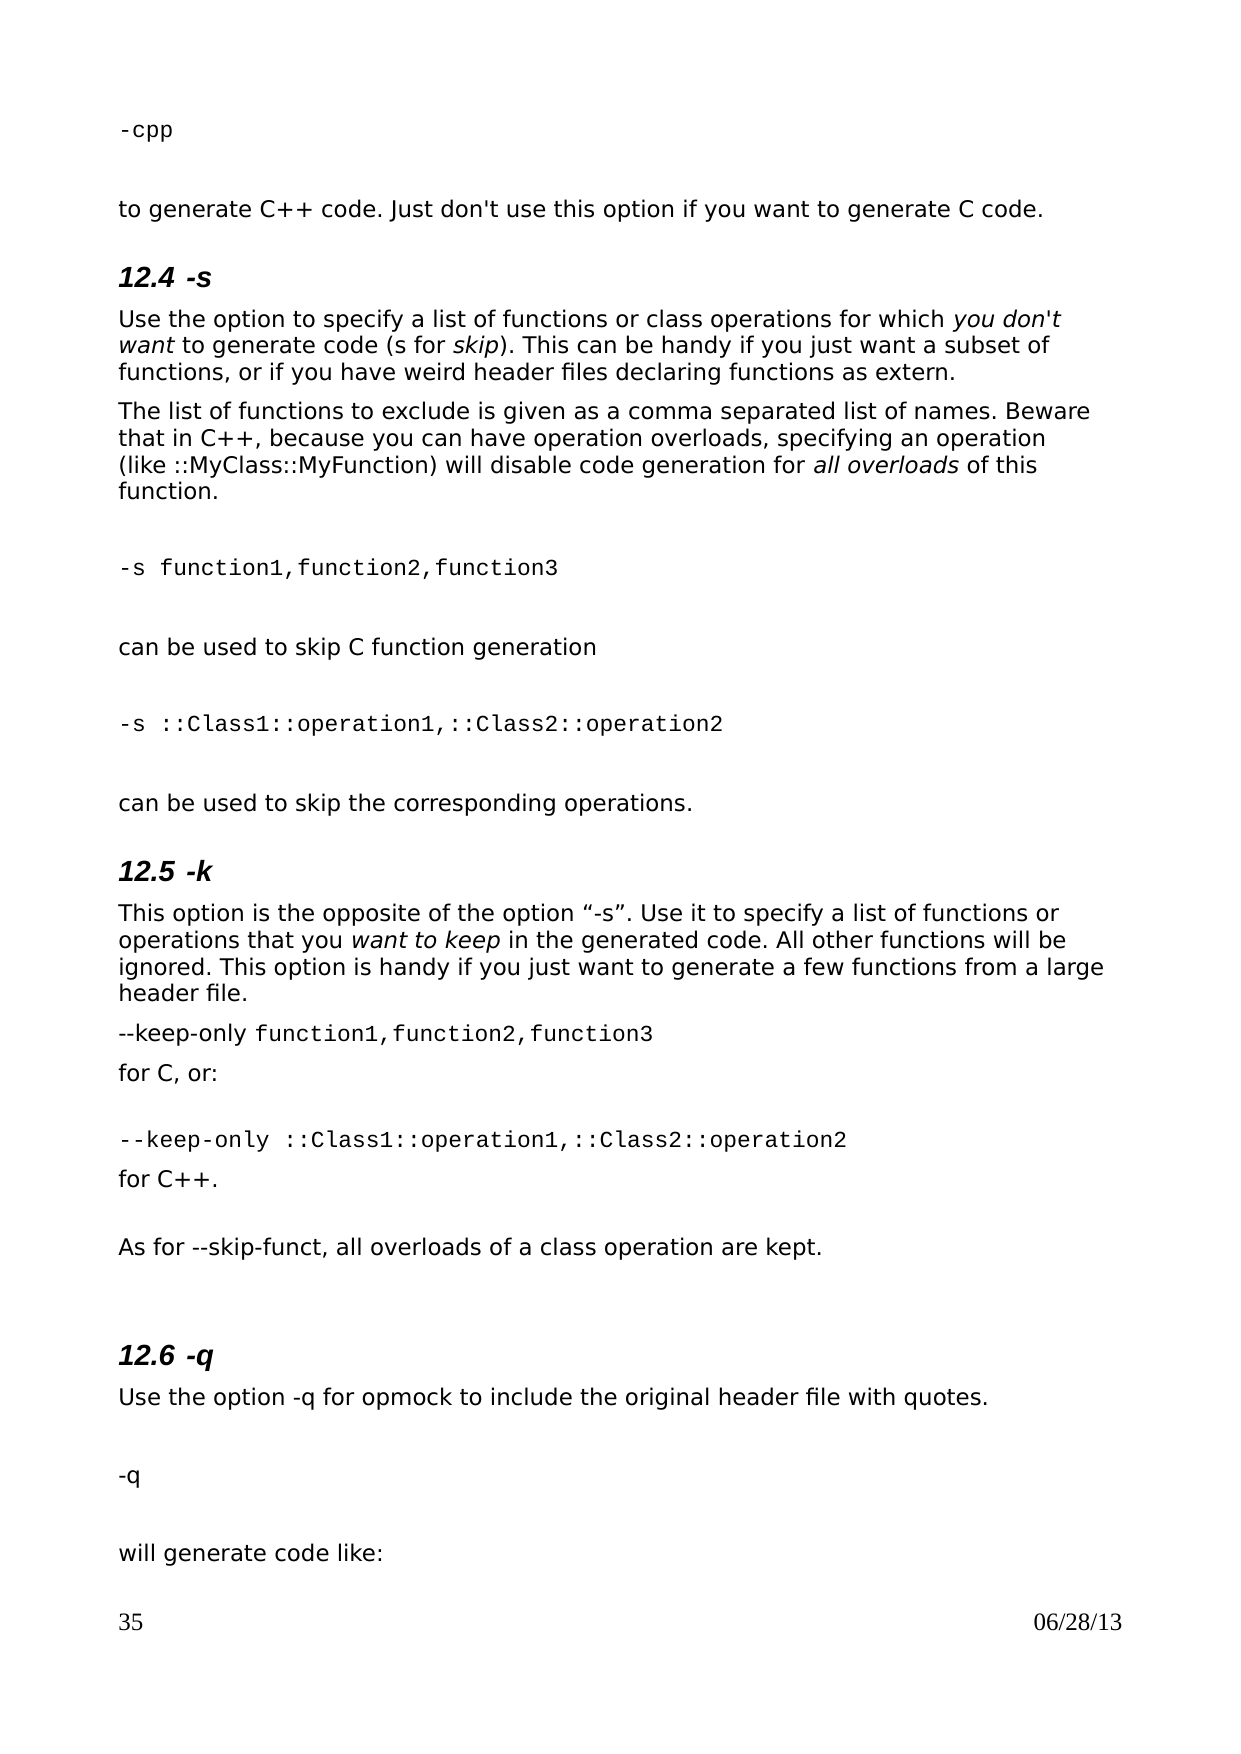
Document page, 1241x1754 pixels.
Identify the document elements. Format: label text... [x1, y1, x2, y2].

text for C++. [118, 1167, 1122, 1193]
text can be used to skip C function generation [118, 634, 1122, 661]
text The list of functions to exclude is given as a comma separated list of names. Beware that in C++, because you can have operation overloads, specifying an operation (like ::MyClass::MyFunction) will disable code generation for all overloads of this function. [118, 398, 1122, 505]
text for C, or: [118, 1060, 1122, 1087]
text can be used to skip the corresponding operations. [118, 790, 1122, 817]
subtitle -s [118, 260, 1122, 293]
text --keep-only function1,function2,function3 [118, 1020, 1122, 1048]
text -s function1,function2,function3 [118, 557, 1122, 583]
text Use the option -q for opmock to include the original header file with quotes. [118, 1384, 1122, 1411]
text --keep-only ::Class1::operation1,::Class2::operation2 [118, 1128, 1122, 1154]
text to generate C++ code. Just don't use this option if you want to generate C code. [118, 196, 1122, 222]
text -cpp [118, 118, 1122, 144]
subtitle -q [118, 1338, 1122, 1371]
text This option is the opposite of the option “-s”. Use it to specify a list of functions or operations that you want to keep in the generated code. All other functions will be ignored. This option is handy if you just want to generate a few functions from a large header file. [118, 901, 1122, 1007]
text will generate code like: [118, 1541, 1122, 1567]
text Use the option to specify a list of functions or class operations for which you don't want to generate code (s for skip). This can be handy if you just want a subset of functions, or if you have weird header files declaring functions as extern. [118, 306, 1122, 386]
text -s ::Class1::operation1,::Class2::operation2 [118, 713, 1122, 739]
subtitle -k [118, 854, 1122, 888]
text -q [118, 1462, 1122, 1489]
text As for --skip-funct, all overloads of a class operation are kept. [118, 1234, 1122, 1261]
